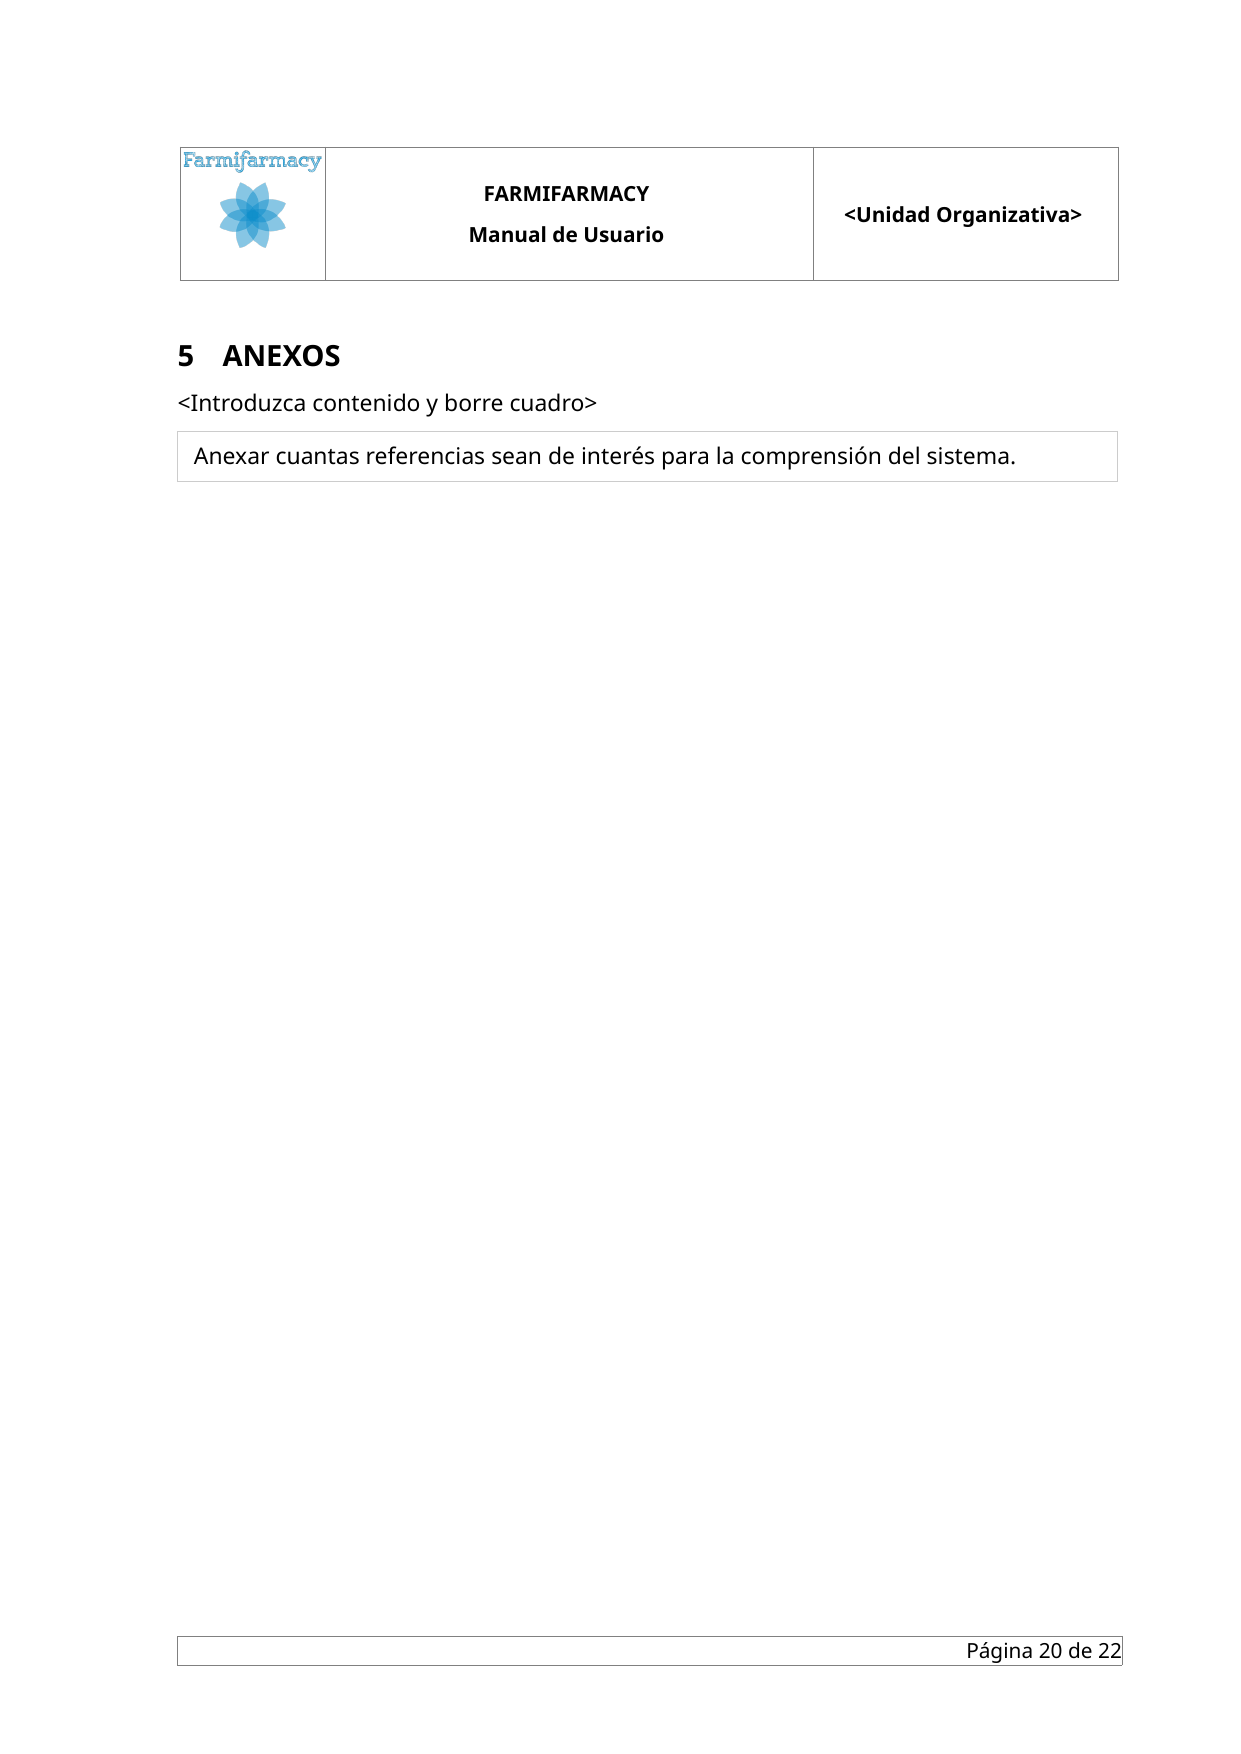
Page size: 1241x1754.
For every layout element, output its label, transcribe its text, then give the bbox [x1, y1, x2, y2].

text <Introduzca contenido y borre cuadro> [177, 387, 1122, 418]
subtitle ANEXOS [177, 335, 1122, 374]
text Anexar cuantas referencias sean de interés para la comprensión del sistema. [194, 440, 1101, 471]
